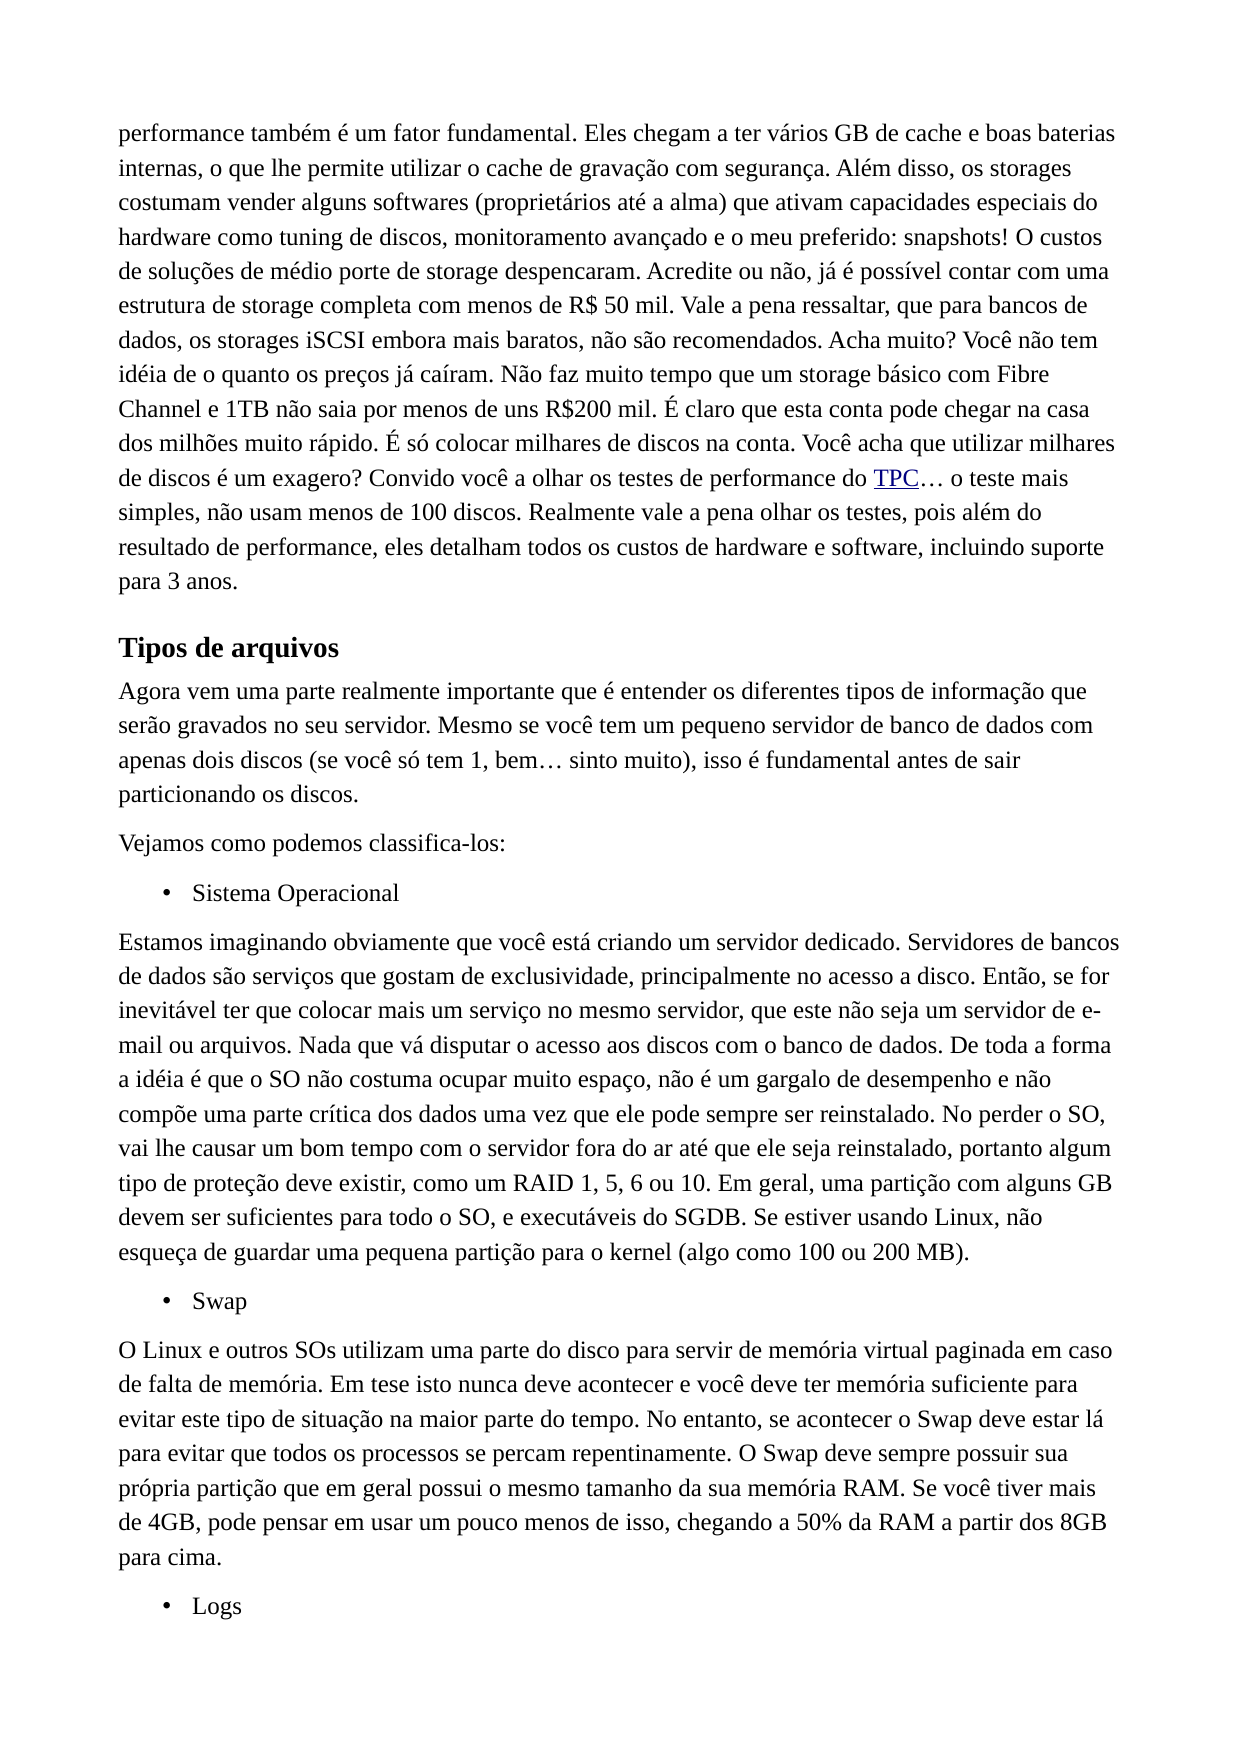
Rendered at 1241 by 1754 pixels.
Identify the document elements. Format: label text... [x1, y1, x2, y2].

text Vejamos como podemos classifica-los: [118, 828, 1122, 857]
text performance também é um fator fundamental. Eles chegam a ter vários GB de cache e boas baterias internas, o que lhe permite utilizar o cache de gravação com segurança. Além disso, os storages costumam vender alguns softwares (proprietários até a alma) que ativam capacidades especiais do hardware como tuning de discos, monitoramento avançado e o meu preferido: snapshots! O custos de soluções de médio porte de storage despencaram. Acredite ou não, já é possível contar com uma estrutura de storage completa com menos de R$ 50 mil. Vale a pena ressaltar, que para bancos de dados, os storages iSCSI embora mais baratos, não são recomendados. Acha muito? Você não tem idéia de o quanto os preços já caíram. Não faz muito tempo que um storage básico com Fibre Channel e 1TB não saia por menos de uns R$200 mil. É claro que esta conta pode chegar na casa dos milhões muito rápido. É só colocar milhares de discos na conta. Você acha que utilizar milhares de discos é um exagero? Convido você a olhar os testes de performance do TPC… o teste mais simples, não usam menos de 100 discos. Realmente vale a pena olhar os testes, pois além do resultado de performance, eles detalham todos os custos de hardware e software, incluindo suporte para 3 anos. [118, 118, 1122, 595]
subtitle Tipos de arquivos [118, 630, 1122, 663]
text O Linux e outros SOs utilizam uma parte do disco para servir de memória virtual paginada em caso de falta de memória. Em tese isto nunca deve acontecer e você deve ter memória suficiente para evitar este tipo de situação na maior parte do tempo. No entanto, se acontecer o Swap deve estar lá para evitar que todos os processos se percam repentinamente. O Swap deve sempre possuir sua própria partição que em geral possui o mesmo tamanho da sua memória RAM. Se você tiver mais de 4GB, pode pensar em usar um pouco menos de isso, chegando a 50% da RAM a partir dos 8GB para cima. [118, 1335, 1122, 1571]
list Sistema Operacional [162, 878, 1122, 906]
list Logs [162, 1591, 1122, 1620]
text Estamos imaginando obviamente que você está criando um servidor dedicado. Servidores de bancos de dados são serviços que gostam de exclusividade, principalmente no acesso a disco. Então, se for inevitável ter que colocar mais um serviço no mesmo servidor, que este não seja um servidor de e-mail ou arquivos. Nada que vá disputar o acesso aos discos com o banco de dados. De toda a forma a idéia é que o SO não costuma ocupar muito espaço, não é um gargalo de desempenho e não compõe uma parte crítica dos dados uma vez que ele pode sempre ser reinstalado. No perder o SO, vai lhe causar um bom tempo com o servidor fora do ar até que ele seja reinstalado, portanto algum tipo de proteção deve existir, como um RAID 1, 5, 6 ou 10. Em geral, uma partição com alguns GB devem ser suficientes para todo o SO, e executáveis do SGDB. Se estiver usando Linux, não esqueça de guardar uma pequena partição para o kernel (algo como 100 ou 200 MB). [118, 927, 1122, 1266]
list Swap [162, 1286, 1122, 1315]
text Agora vem uma parte realmente importante que é entender os diferentes tipos de informação que serão gravados no seu servidor. Mesmo se você tem um pequeno servidor de banco de dados com apenas dois discos (se você só tem 1, bem… sinto muito), isso é fundamental antes de sair particionando os discos. [118, 676, 1122, 808]
